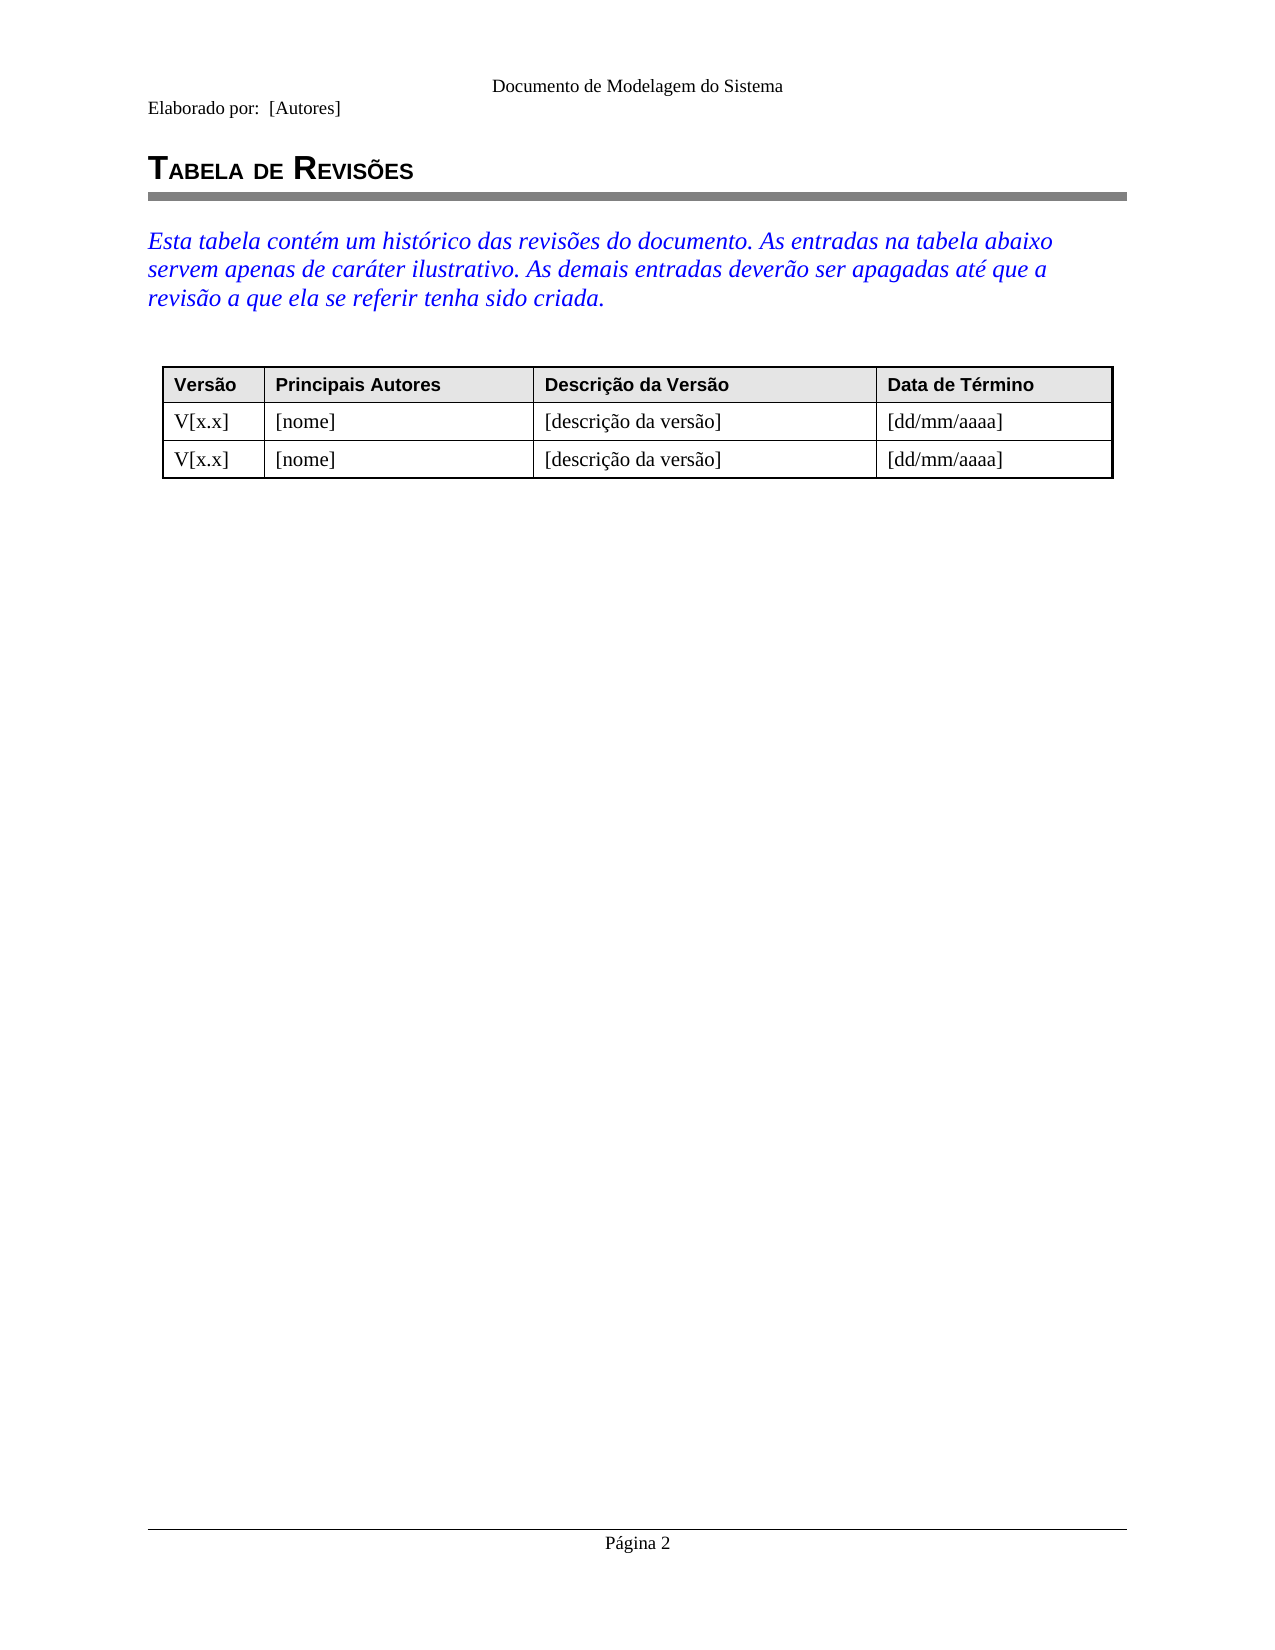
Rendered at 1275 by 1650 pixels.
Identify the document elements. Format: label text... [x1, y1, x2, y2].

table_cell [descrição da versão] [534, 441, 876, 477]
text Esta tabela contém um histórico das revisões do documento. As entradas na tabela abaixo servem apenas de caráter ilustrativo. As demais entradas deverão ser apagadas até que a revisão a que ela se referir tenha sido criada. [148, 226, 1127, 312]
table_cell V[x.x] [164, 403, 264, 439]
table_cell [dd/mm/aaaa] [877, 403, 1111, 439]
table_header Data de Término [877, 368, 1111, 402]
table_cell [descrição da versão] [534, 403, 876, 439]
table_cell V[x.x] [164, 441, 264, 477]
table_cell [nome] [265, 441, 533, 477]
table_cell [nome] [265, 403, 533, 439]
table_header Principais Autores [265, 368, 533, 402]
table_header Versão [164, 368, 264, 402]
table_header Descrição da Versão [534, 368, 876, 402]
table_cell [dd/mm/aaaa] [877, 441, 1111, 477]
subtitle Tabela de Revisões [148, 148, 1127, 192]
